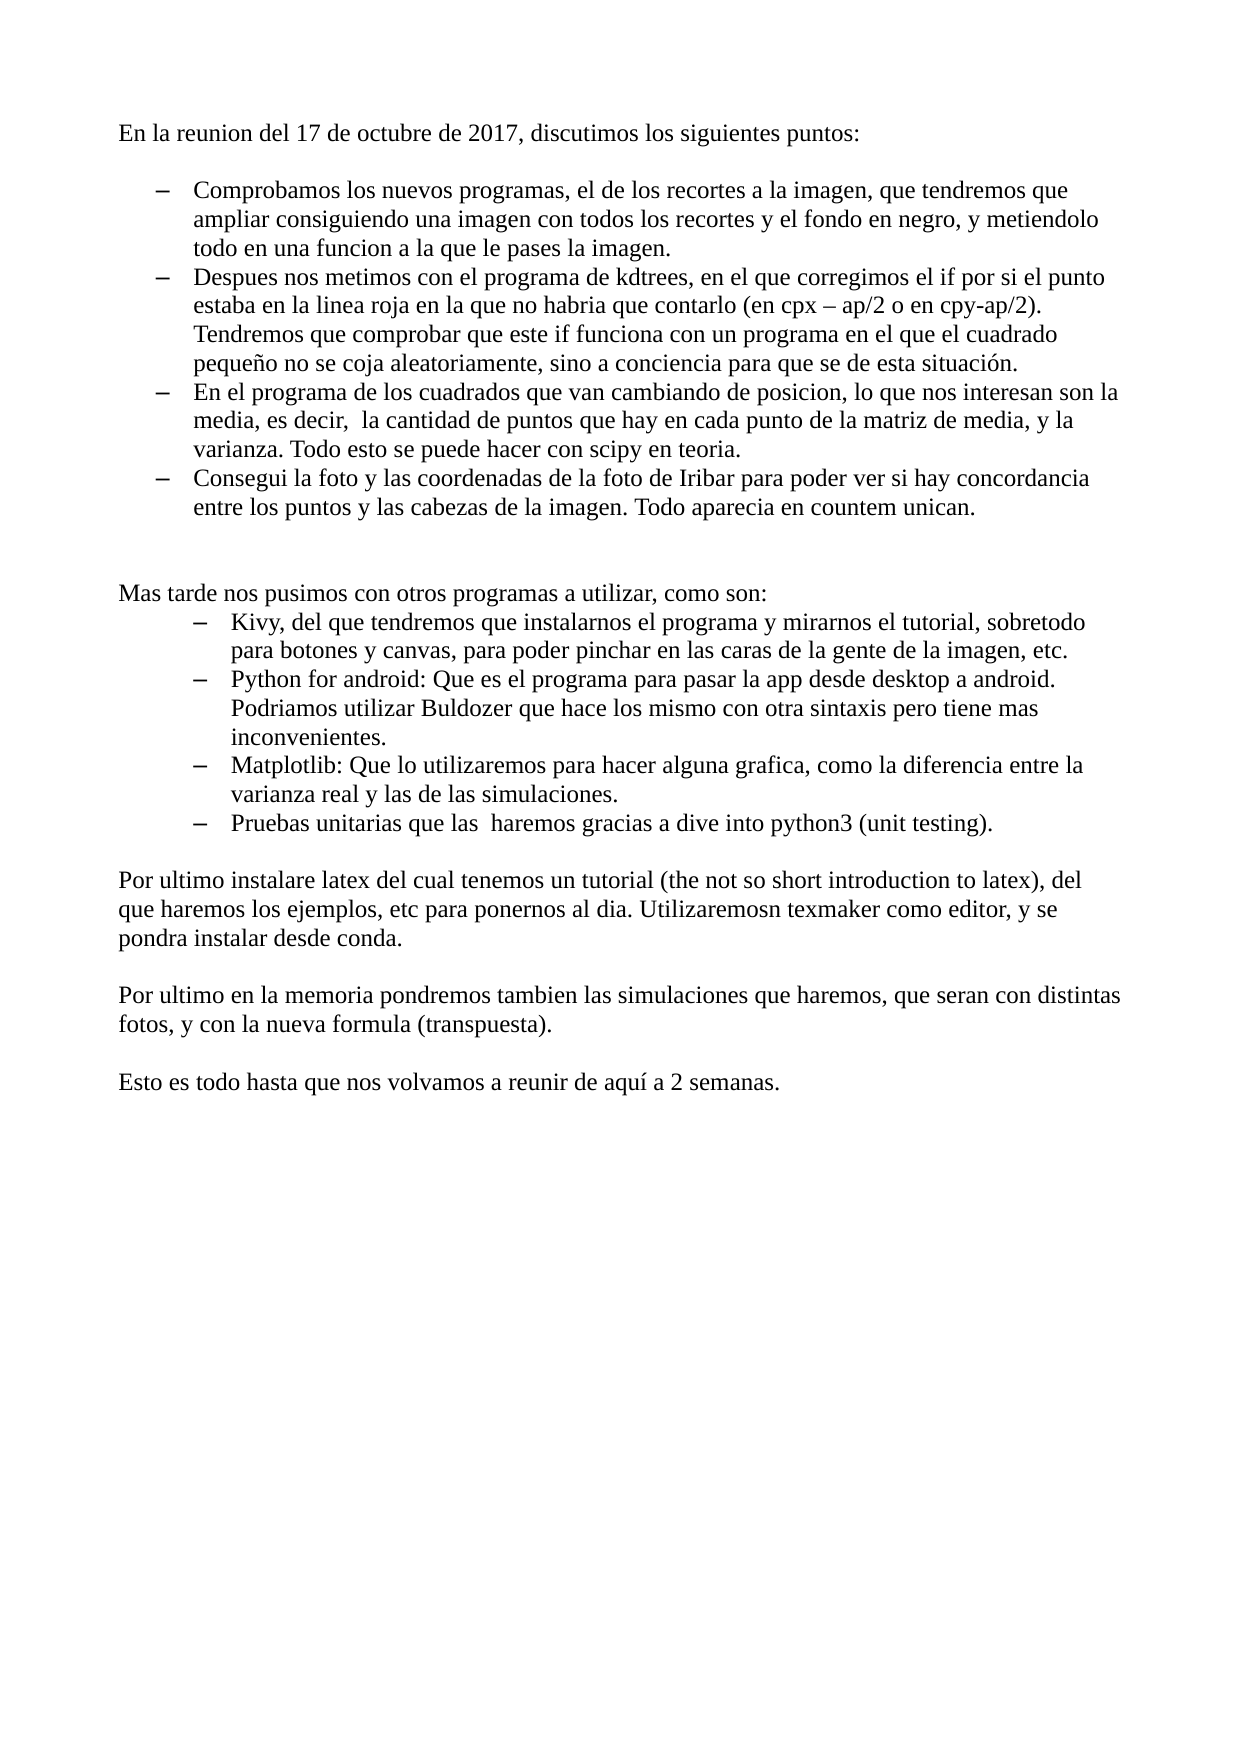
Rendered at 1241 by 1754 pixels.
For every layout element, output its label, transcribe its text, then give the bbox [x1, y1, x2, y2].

text Por ultimo instalare latex del cual tenemos un tutorial (the not so short introduction to latex), del que haremos los ejemplos, etc para ponernos al dia. Utilizaremosn texmaker como editor, y se pondra instalar desde conda. [118, 866, 1122, 952]
list Comprobamos los nuevos programas, el de los recortes a la imagen, que tendremos que ampliar consiguiendo una imagen con todos los recortes y el fondo en negro, y metiendolo todo en una funcion a la que le pases la imagen. [156, 176, 1122, 262]
list Python for android: Que es el programa para pasar la app desde desktop a android. Podriamos utilizar Buldozer que hace los mismo con otra sintaxis pero tiene mas inconvenientes. [193, 664, 1122, 751]
list Consegui la foto y las coordenadas de la foto de Iribar para poder ver si hay concordancia entre los puntos y las cabezas de la imagen. Todo aparecia en countem unican. [156, 463, 1122, 521]
list Pruebas unitarias que las haremos gracias a dive into python3 (unit testing). [193, 808, 1122, 837]
text Por ultimo en la memoria pondremos tambien las simulaciones que haremos, que seran con distintas fotos, y con la nueva formula (transpuesta). [118, 981, 1122, 1038]
list Kivy, del que tendremos que instalarnos el programa y mirarnos el tutorial, sobretodo para botones y canvas, para poder pinchar en las caras de la gente de la imagen, etc. [193, 607, 1122, 664]
text Mas tarde nos pusimos con otros programas a utilizar, como son: [118, 578, 1122, 607]
list Matplotlib: Que lo utilizaremos para hacer alguna grafica, como la diferencia entre la varianza real y las de las simulaciones. [193, 751, 1122, 808]
text Esto es todo hasta que nos volvamos a reunir de aquí a 2 semanas. [118, 1067, 1122, 1096]
text En la reunion del 17 de octubre de 2017, discutimos los siguientes puntos: [118, 118, 1122, 147]
list Despues nos metimos con el programa de kdtrees, en el que corregimos el if por si el punto estaba en la linea roja en la que no habria que contarlo (en cpx – ap/2 o en cpy-ap/2). Tendremos que comprobar que este if funciona con un programa en el que el cuadrado pequeño no se coja aleatoriamente, sino a conciencia para que se de esta situación. [156, 262, 1122, 377]
list En el programa de los cuadrados que van cambiando de posicion, lo que nos interesan son la media, es decir, la cantidad de puntos que hay en cada punto de la matriz de media, y la varianza. Todo esto se puede hacer con scipy en teoria. [156, 377, 1122, 463]
